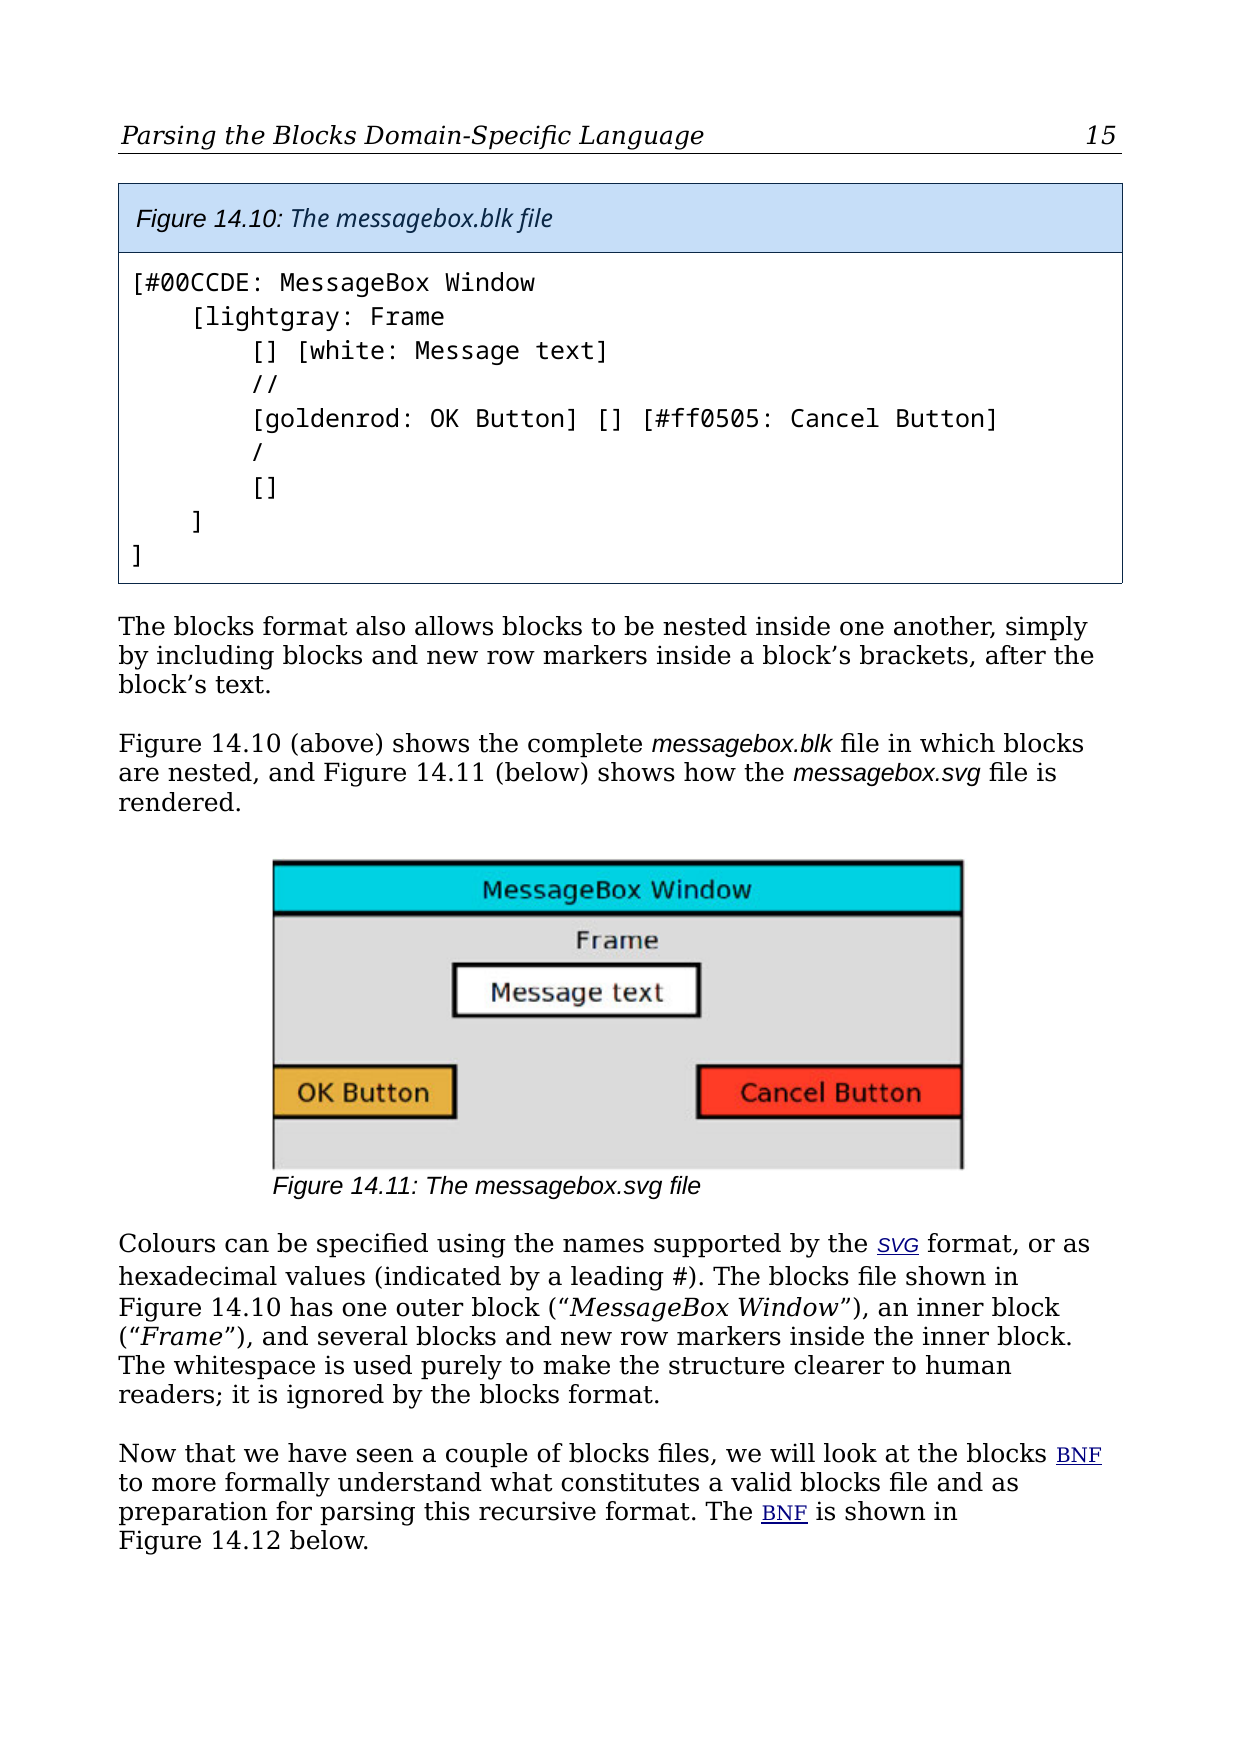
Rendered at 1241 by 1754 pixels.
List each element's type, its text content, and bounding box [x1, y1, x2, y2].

table_cell [#00CCDE: MessageBox Window [lightgray: Frame [] [white: Message text] // [goldenrod: OK Button] [] [#ff0505: Cancel Button] / [] ] ] [119, 253, 1122, 582]
picture [272, 858, 968, 1171]
text Colours can be specified using the names supported by the svg format, or as hexadecimal values (indicated by a leading #). The blocks file shown in Figure 14.10 has one outer block (“MessageBox Window”), an inner block (“Frame”), and several blocks and new row markers inside the inner block. The whitespace is used purely to make the structure clearer to human readers; it is ignored by the blocks format. [118, 846, 1122, 1409]
text Now that we have seen a couple of blocks files, we will look at the blocks bnf to more formally understand what constitutes a valid blocks file and as preparation for parsing this recursive format. The bnf is shown in Figure 14.12 below. [118, 1439, 1122, 1556]
table_header Figure 14.10: The messagebox.blk file [119, 184, 1122, 252]
text Figure 14.10 (above) shows the complete messagebox.blk file in which blocks are nested, and Figure 14.11 (below) shows how the messagebox.svg file is rendered. [118, 729, 1122, 817]
text The blocks format also allows blocks to be nested inside one another, simply by including blocks and new row markers inside a block’s brackets, after the block’s text. [118, 612, 1122, 699]
text Figure 14.11: The messagebox.svg file [272, 1171, 968, 1200]
